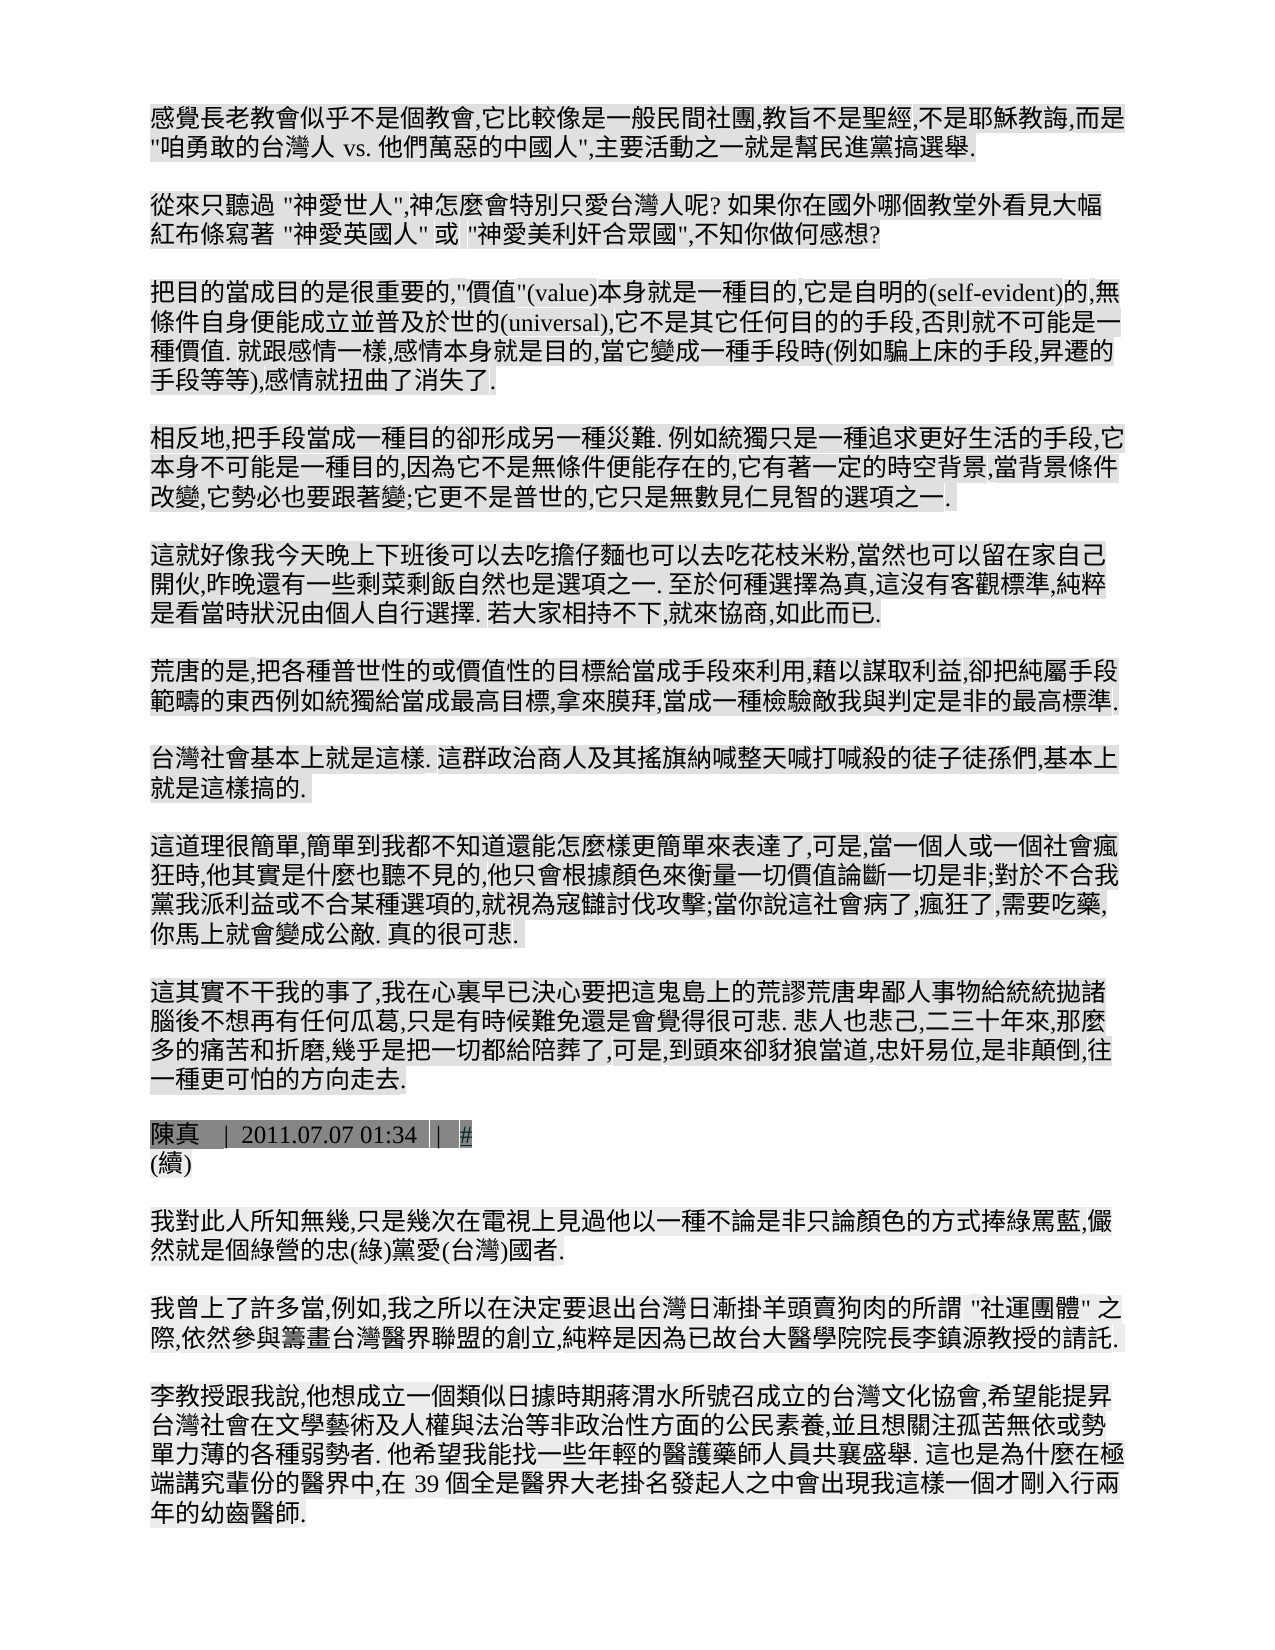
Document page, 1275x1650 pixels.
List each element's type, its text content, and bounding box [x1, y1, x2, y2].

text 感覺長老教會似乎不是個教會,它比較像是一般民間社團,教旨不是聖經,不是耶穌教誨,而是 "咱勇敢的台灣人 vs. 他們萬惡的中國人",主要活動之一就是幫民進黨搞選舉. 從來只聽過 "神愛世人",神怎麼會特別只愛台灣人呢? 如果你在國外哪個教堂外看見大幅紅布條寫著 "神愛英國人" 或 "神愛美利奸合眾國",不知你做何感想? 把目的當成目的是很重要的,"價值"(value)本身就是一種目的,它是自明的(self-evident)的,無條件自身便能成立並普及於世的(universal),它不是其它任何目的的手段,否則就不可能是一種價值. 就跟感情一樣,感情本身就是目的,當它變成一種手段時(例如騙上床的手段,昇遷的手段等等),感情就扭曲了消失了. 相反地,把手段當成一種目的卻形成另一種災難. 例如統獨只是一種追求更好生活的手段,它本身不可能是一種目的,因為它不是無條件便能存在的,它有著一定的時空背景,當背景條件改變,它勢必也要跟著變;它更不是普世的,它只是無數見仁見智的選項之一. 這就好像我今天晚上下班後可以去吃擔仔麵也可以去吃花枝米粉,當然也可以留在家自己開伙,昨晚還有一些剩菜剩飯自然也是選項之一. 至於何種選擇為真,這沒有客觀標準,純粹是看當時狀況由個人自行選擇. 若大家相持不下,就來協商,如此而已. 荒唐的是,把各種普世性的或價值性的目標給當成手段來利用,藉以謀取利益,卻把純屬手段範疇的東西例如統獨給當成最高目標,拿來膜拜,當成一種檢驗敵我與判定是非的最高標準. 台灣社會基本上就是這樣. 這群政治商人及其搖旗納喊整天喊打喊殺的徒子徒孫們,基本上就是這樣搞的. 這道理很簡單,簡單到我都不知道還能怎麼樣更簡單來表達了,可是,當一個人或一個社會瘋狂時,他其實是什麼也聽不見的,他只會根據顏色來衡量一切價值論斷一切是非;對於不合我黨我派利益或不合某種選項的,就視為寇讎討伐攻擊;當你說這社會病了,瘋狂了,需要吃藥,你馬上就會變成公敵. 真的很可悲. 這其實不干我的事了,我在心裏早已決心要把這鬼島上的荒謬荒唐卑鄙人事物給統統拋諸腦後不想再有任何瓜葛,只是有時候難免還是會覺得很可悲. 悲人也悲己,二三十年來,那麼多的痛苦和折磨,幾乎是把一切都給陪葬了,可是,到頭來卻豺狼當道,忠奸易位,是非顛倒,往一種更可怕的方向走去. [150, 75, 1125, 1095]
text (續) 我對此人所知無幾,只是幾次在電視上見過他以一種不論是非只論顏色的方式捧綠罵藍,儼然就是個綠營的忠(綠)黨愛(台灣)國者. 我曾上了許多當,例如,我之所以在決定要退出台灣日漸掛羊頭賣狗肉的所謂 "社運團體" 之際,依然參與籌畫台灣醫界聯盟的創立,純粹是因為已故台大醫學院院長李鎮源教授的請託. 李教授跟我說,他想成立一個類似日據時期蔣渭水所號召成立的台灣文化協會,希望能提昇台灣社會在文學藝術及人權與法治等非政治性方面的公民素養,並且想關注孤苦無依或勢單力薄的各種弱勢者. 他希望我能找一些年輕的醫護藥師人員共襄盛舉. 這也是為什麼在極端講究輩份的醫界中,在 39 個全是醫界大老掛名發起人之中會出現我這樣一個才剛入行兩年的幼齒醫師. [150, 1149, 1125, 1557]
text 陳真 | 2011.07.07 01:34 | # [150, 1120, 1125, 1149]
